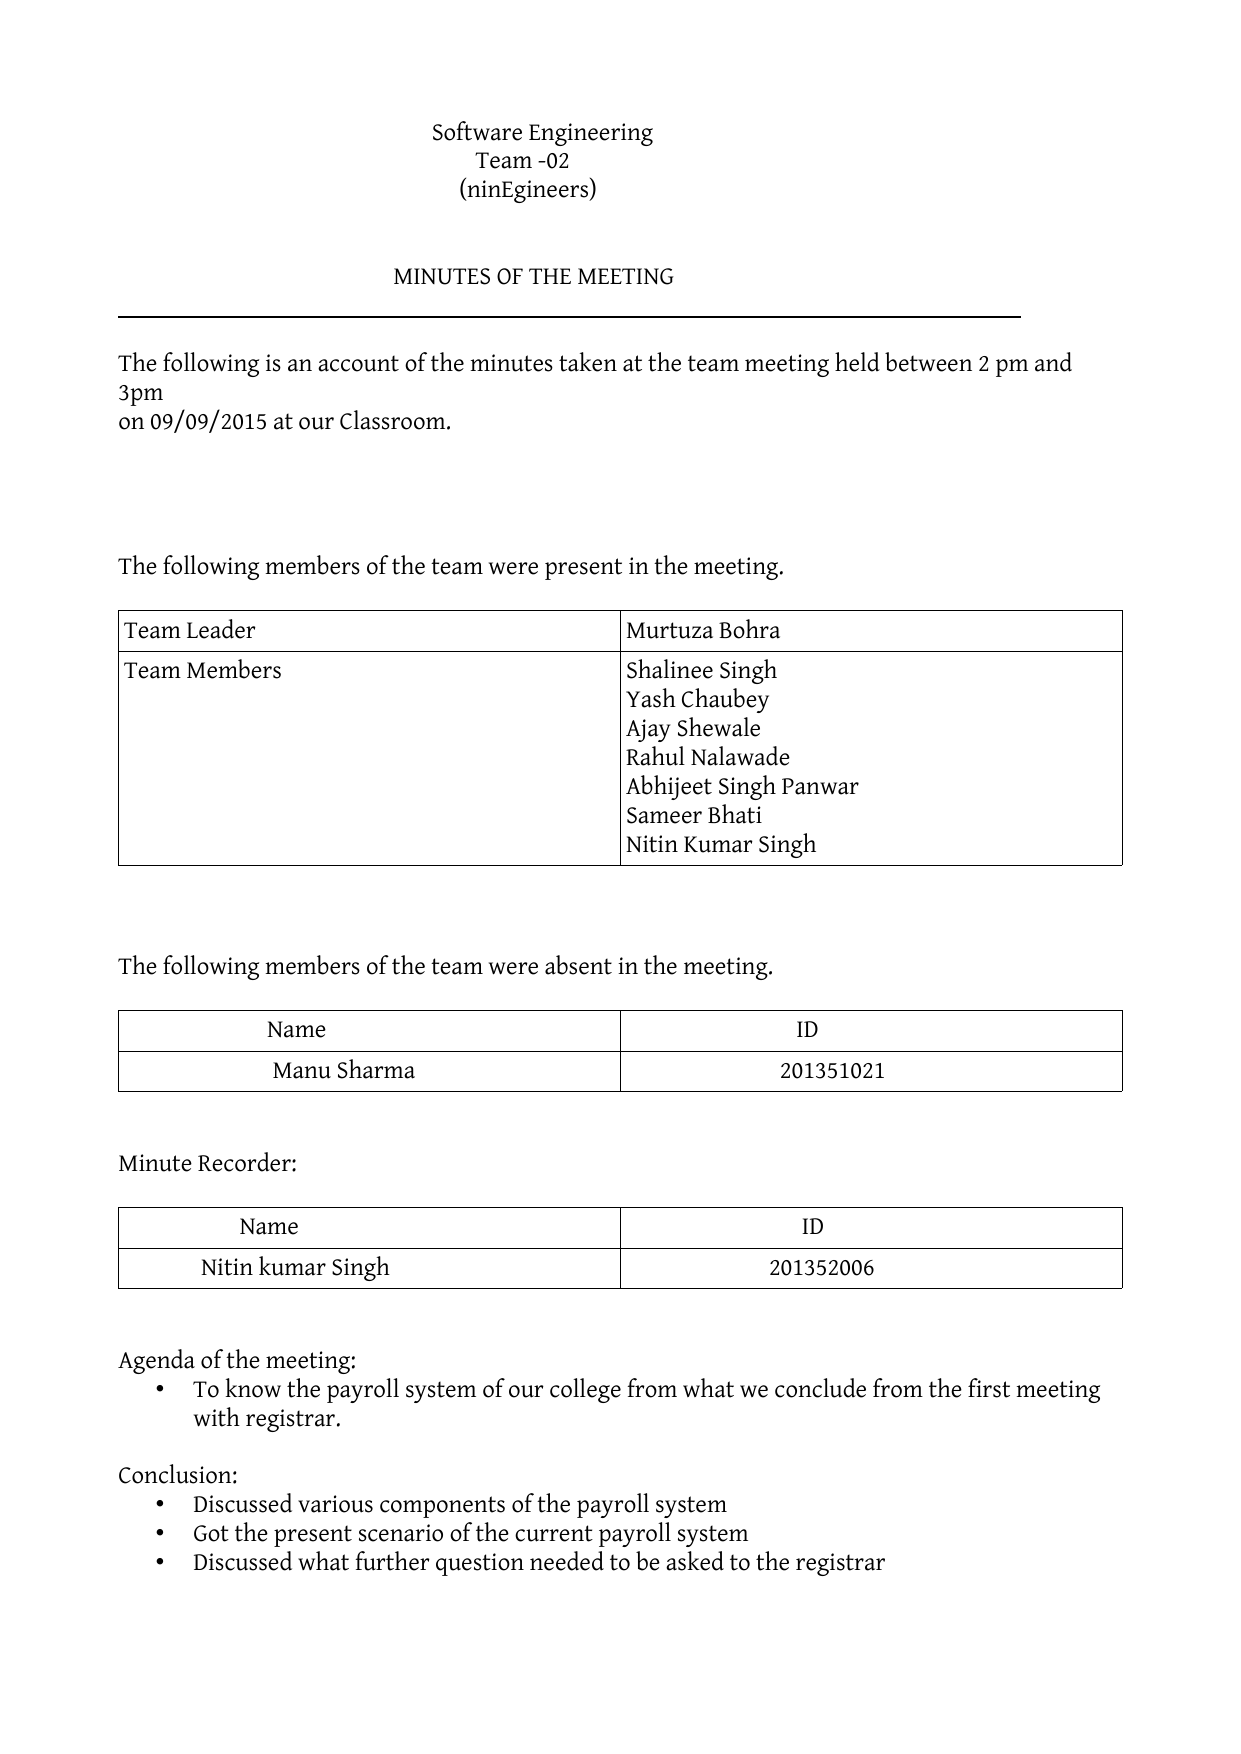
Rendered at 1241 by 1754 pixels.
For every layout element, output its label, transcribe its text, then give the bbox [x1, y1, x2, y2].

table_cell Shalinee Singh Yash Chaubey Ajay Shewale Rahul Nalawade Abhijeet Singh Panwar Sameer Bhati Nitin Kumar Singh [621, 652, 1122, 865]
table_cell 201351021 [621, 1052, 1122, 1091]
table_cell Manu Sharma [119, 1052, 620, 1091]
table_cell Team Members [119, 652, 620, 865]
text The following is an account of the minutes taken at the team meeting held between 2 pm and 3pm [118, 350, 1122, 408]
list To know the payroll system of our college from what we conclude from the first meeting with registrar. [156, 1375, 1122, 1433]
table_header Name [119, 1011, 620, 1051]
table_header ID [621, 1011, 1122, 1051]
table_header Name [119, 1208, 620, 1248]
text MINUTES OF THE MEETING [118, 263, 1122, 292]
list Discussed various components of the payroll system [156, 1491, 1122, 1520]
list Discussed what further question needed to be asked to the registrar [156, 1549, 1122, 1578]
table_header ID [621, 1208, 1122, 1248]
text on 09/09/2015 at our Classroom. [118, 408, 1122, 437]
text Agenda of the meeting: [118, 1346, 1122, 1375]
table_cell 201352006 [621, 1249, 1122, 1288]
table_cell Nitin kumar Singh [119, 1249, 620, 1288]
text The following members of the team were absent in the meeting. [118, 952, 1122, 981]
list Got the present scenario of the current payroll system [156, 1520, 1122, 1549]
text Conclusion: [118, 1462, 1122, 1491]
text Software Engineering [118, 118, 1122, 147]
text Team -02 [118, 147, 1122, 176]
text (ninEgineers) [118, 176, 1122, 205]
table_header Team Leader [119, 611, 620, 651]
text Minute Recorder: [118, 1149, 1122, 1178]
text The following members of the team were present in the meeting. [118, 552, 1122, 581]
table_header Murtuza Bohra [621, 611, 1122, 651]
